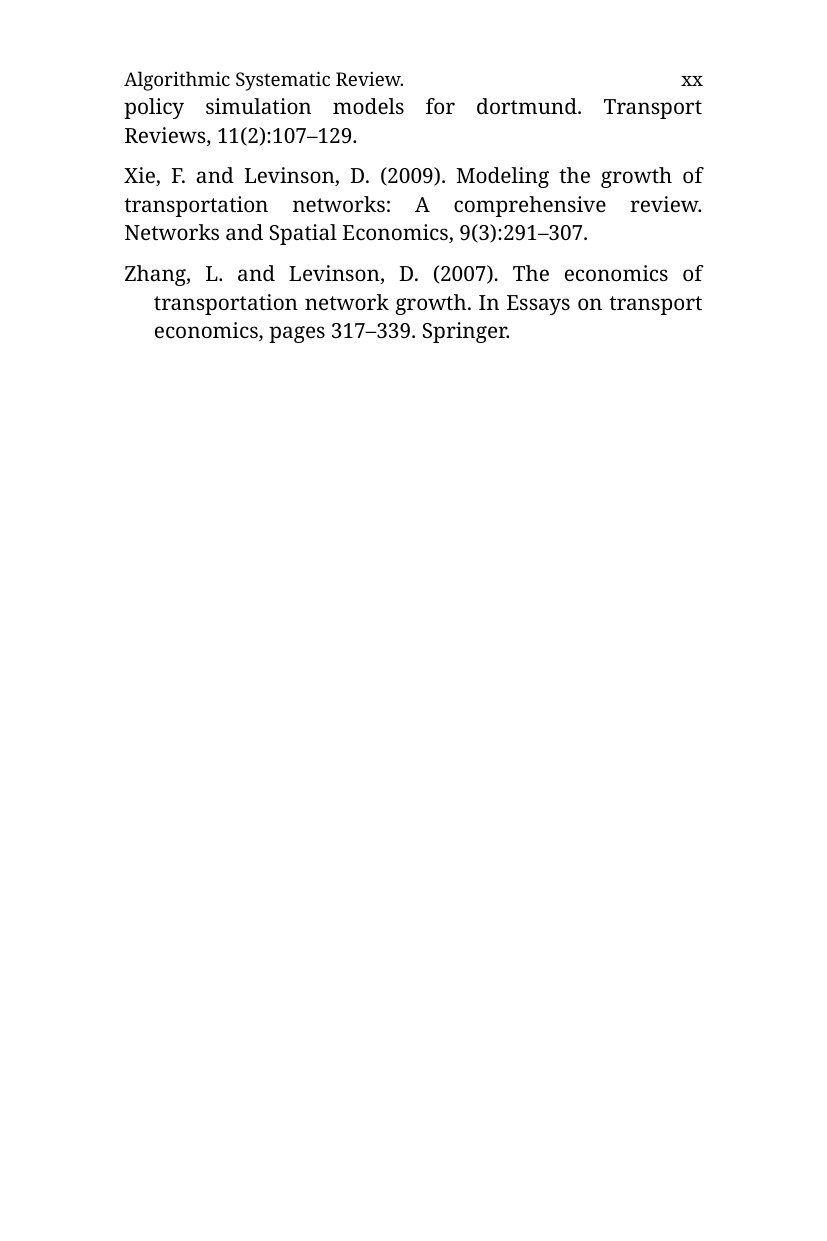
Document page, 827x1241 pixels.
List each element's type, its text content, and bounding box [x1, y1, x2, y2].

text Zhang, L. and Levinson, D. (2007). The economics of transportation network growth. In Essays on transport economics, pages 317–339. Springer. [124, 259, 703, 345]
text Xie, F. and Levinson, D. (2009). Modeling the growth of transportation networks: A comprehensive review. Networks and Spatial Economics, 9(3):291–307. [124, 162, 703, 247]
text policy simulation models for dortmund. Transport Reviews, 11(2):107–129. [124, 92, 703, 149]
